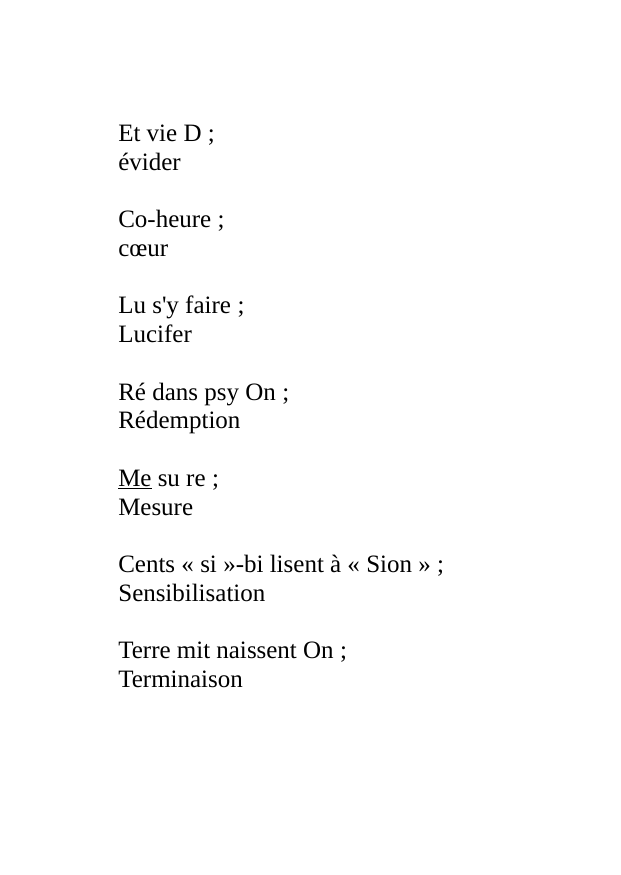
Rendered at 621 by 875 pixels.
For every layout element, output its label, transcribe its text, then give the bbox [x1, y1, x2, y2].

text évider [118, 147, 502, 176]
text Mesure [118, 492, 502, 521]
text Sensibilisation [118, 578, 502, 607]
text Ré dans psy On ; [118, 377, 502, 406]
text Me su re ; [118, 463, 502, 492]
text cœur [118, 233, 502, 262]
text Terre mit naissent On ; [118, 636, 502, 664]
text Terminaison [118, 664, 502, 693]
text Et vie D ; [118, 118, 502, 147]
text Lu s'y faire ; [118, 291, 502, 319]
text Rédemption [118, 406, 502, 434]
text Lucifer [118, 319, 502, 348]
text Co-heure ; [118, 204, 502, 233]
text Cents « si »-bi lisent à « Sion » ; [118, 549, 502, 578]
